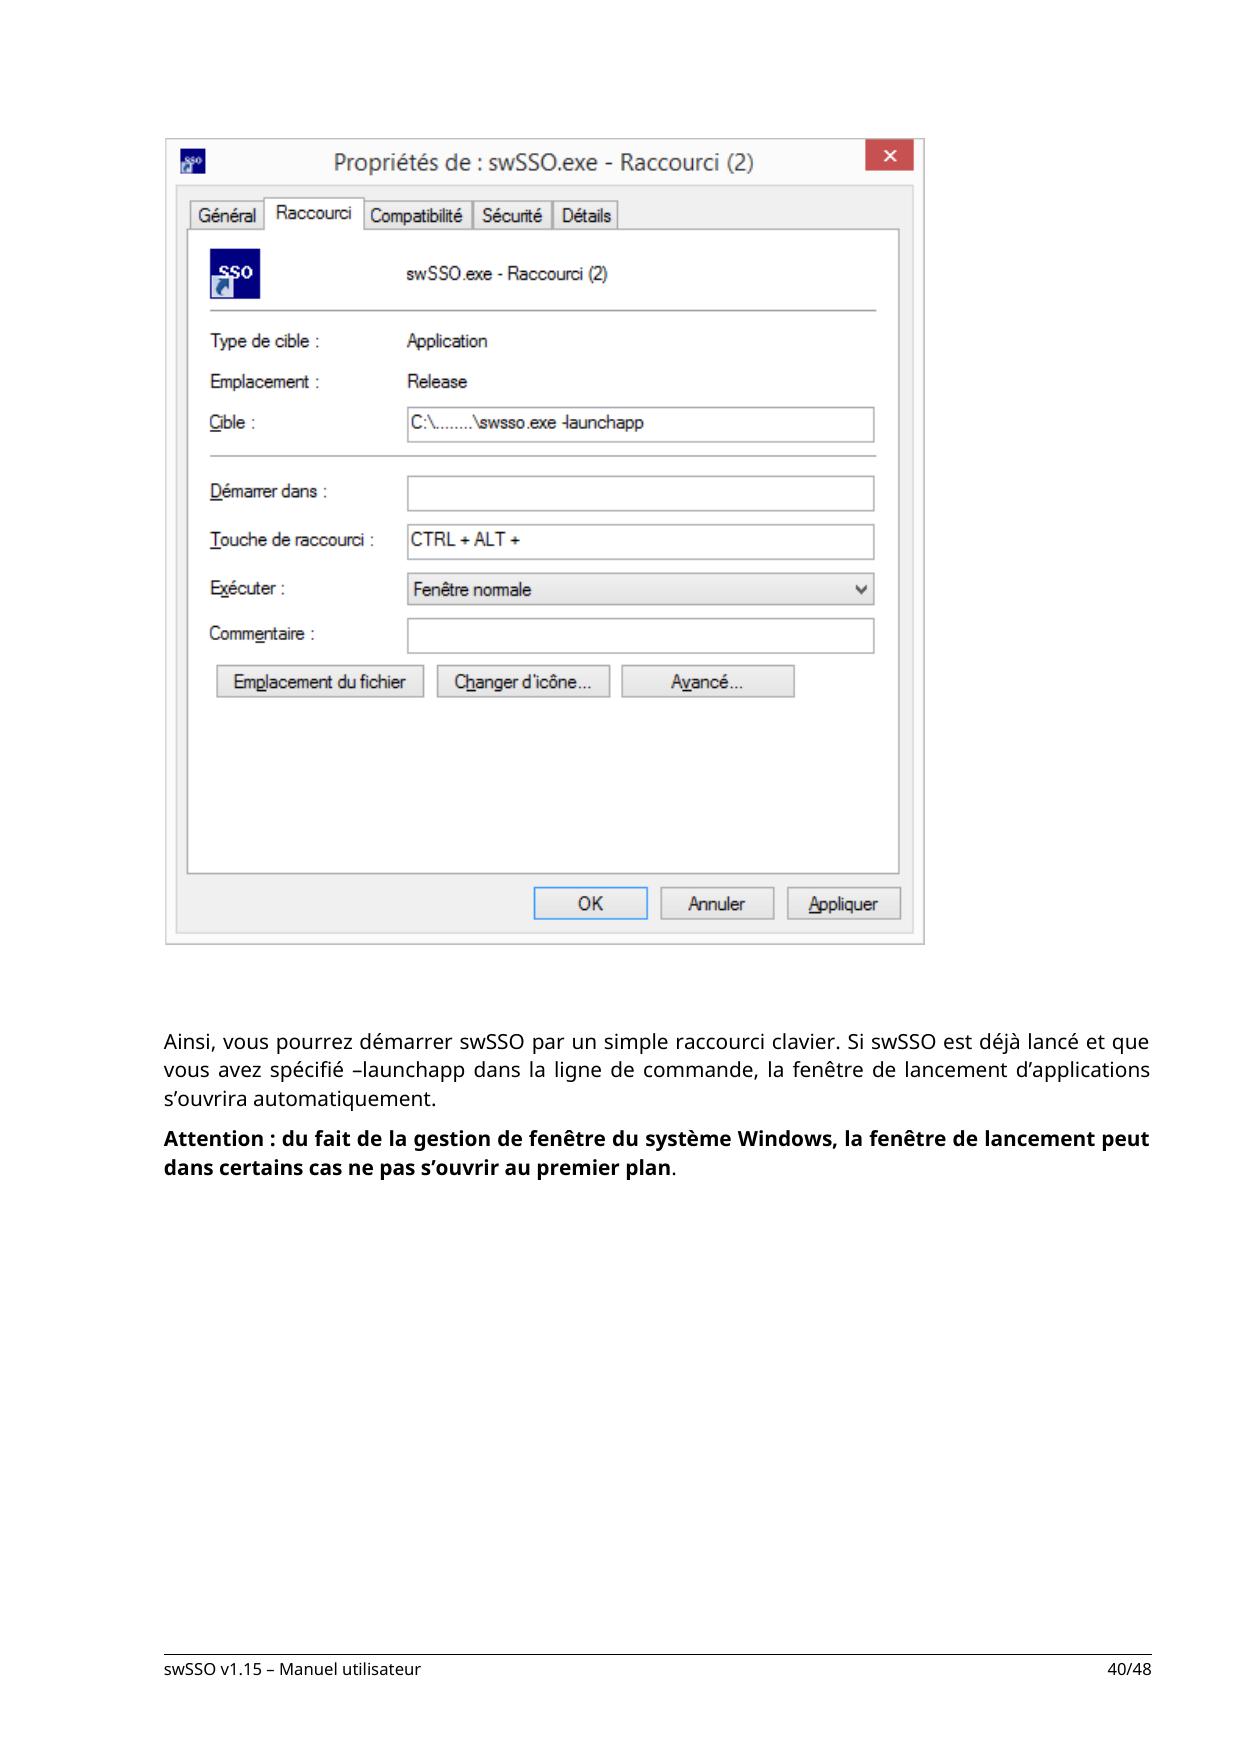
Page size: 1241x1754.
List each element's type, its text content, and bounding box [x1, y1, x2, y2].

text Attention : du fait de la gestion de fenêtre du système Windows, la fenêtre de lancement peut dans certains cas ne pas s’ouvrir au premier plan. [164, 1124, 1152, 1181]
text Ainsi, vous pourrez démarrer swSSO par un simple raccourci clavier. Si swSSO est déjà lancé et que vous avez spécifié –launchapp dans la ligne de commande, la fenêtre de lancement d’applications s’ouvrira automatiquement. [164, 1027, 1152, 1112]
picture [165, 138, 925, 945]
